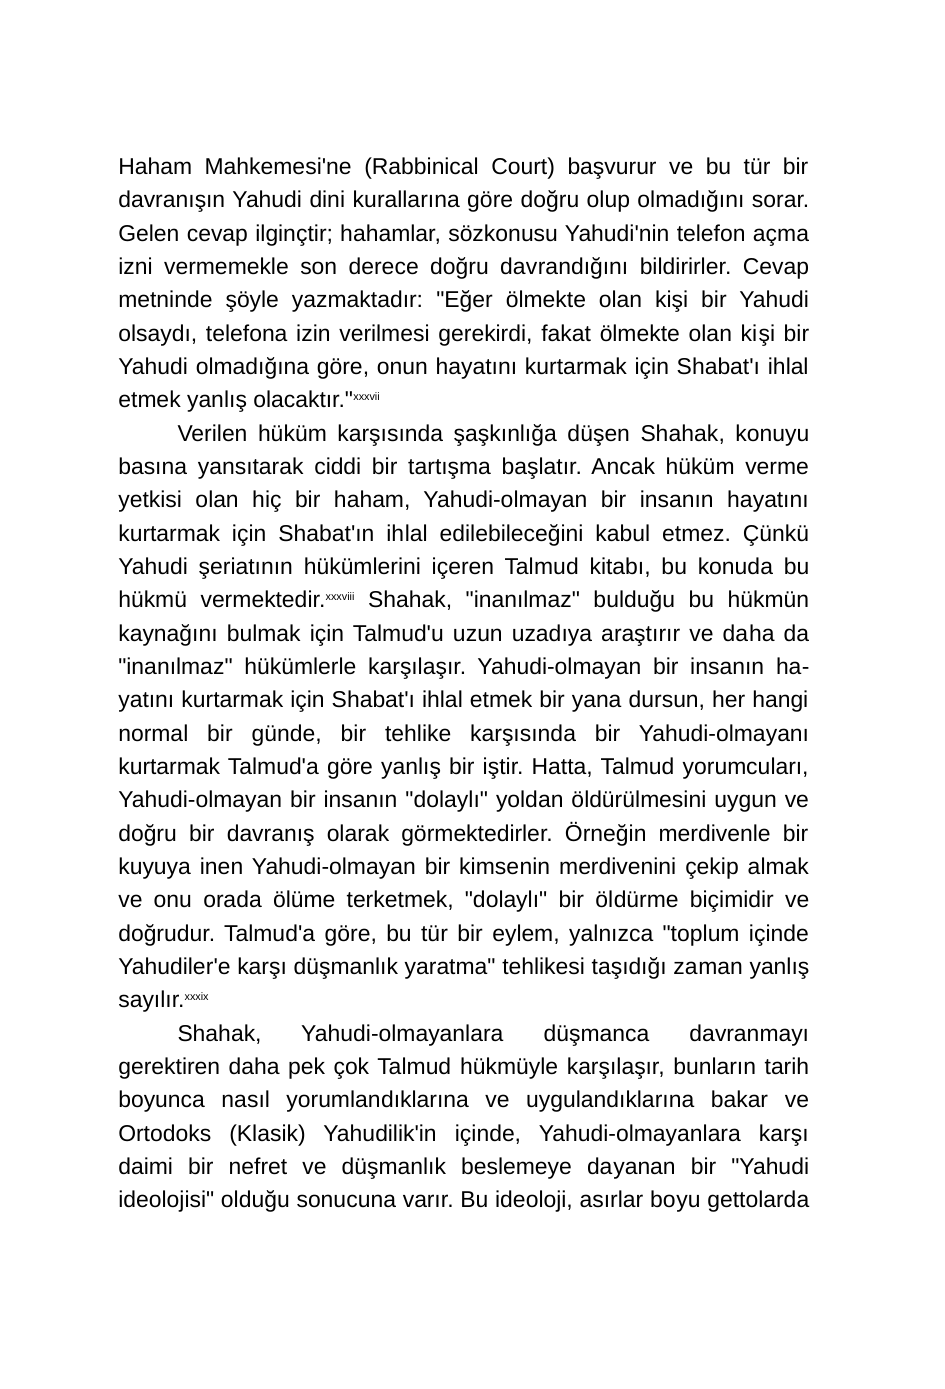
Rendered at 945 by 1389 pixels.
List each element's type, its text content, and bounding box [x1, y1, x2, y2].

text Haham Mahkeme­si'ne (Rabbinical Court) başvurur ve bu tür bir davranışın Yahudi dini ku­rallarına göre doğru olup olmadığını sorar. Gelen cevap ilginçtir; hahamlar, sözkonusu Yahudi'nin telefon açma izni vermemekle son derece doğru dav­ran­dığını bildirirler. Cevap metninde şöyle yazmaktadır: "Eğer ölmekte olan kişi bir Yahudi olsaydı, telefona izin verilmesi gerekirdi, fakat ölmekte olan ki­şi bir Yahudi olmadığına göre, onun hayatını kurtarmak için Shabat'ı ihlal et­mek yanlış olacaktır." [118, 148, 809, 414]
text Shahak, Yahudi-olmayanlara düşmanca davranmayı gerektiren daha pek çok Talmud hükmüyle karşılaşır, bunların tarih boyunca nasıl yorumlan­dıklarına ve uygulandıklarına bakar ve Ortodoks (Klasik) Yahudilik'in içinde, Yahudi-olmayanlara karşı daimi bir nefret ve düşmanlık beslemeye da­yanan bir "Yahudi ideolojisi" olduğu sonucuna varır. Bu ideoloji, asırlar bo­yu gettolarda [118, 1014, 809, 1214]
text Verilen hüküm karşısında şaşkınlığa düşen Shahak, konuyu basına yan­sıtarak ciddi bir tartışma başlatır. Ancak hüküm verme yetkisi olan hiç bir haham, Yahudi-olmayan bir insanın hayatını kurtarmak için Shabat'ın ih­lal edilebileceğini kabul etmez. Çünkü Yahudi şeriatının hükümlerini içeren Tal­mud kitabı, bu konuda bu hükmü vermektedir. Shahak, "inanılmaz" bul­duğu bu hükmün kaynağını bulmak için Talmud'u uzun uzadıya araştırır ve da­ha da "inanılmaz" hükümlerle karşılaşır. Yahudi-olmayan bir insanın ha­yatını kurtarmak için Shabat'ı ihlal etmek bir yana dursun, her hangi normal bir günde, bir tehlike karşısında bir Yahudi-olmayanı kurtarmak Talmud'a göre yanlış bir iştir. Hatta, Talmud yorumcuları, Yahudi-olmayan bir insanın "dolaylı" yoldan öldürülmesini uygun ve doğru bir davranış olarak görmektedirler. Örneğin merdivenle bir kuyuya inen Yahudi-olmayan bir kimse­nin merdivenini çekip almak ve onu orada ölüme terketmek, "dolaylı" bir öl­dürme biçimidir ve doğrudur. Talmud'a göre, bu tür bir eylem, yalnızca "toplum içinde Yahudiler'e karşı düşmanlık yaratma" tehlikesi taşıdığı za­man yanlış sayılır. [118, 414, 809, 1014]
